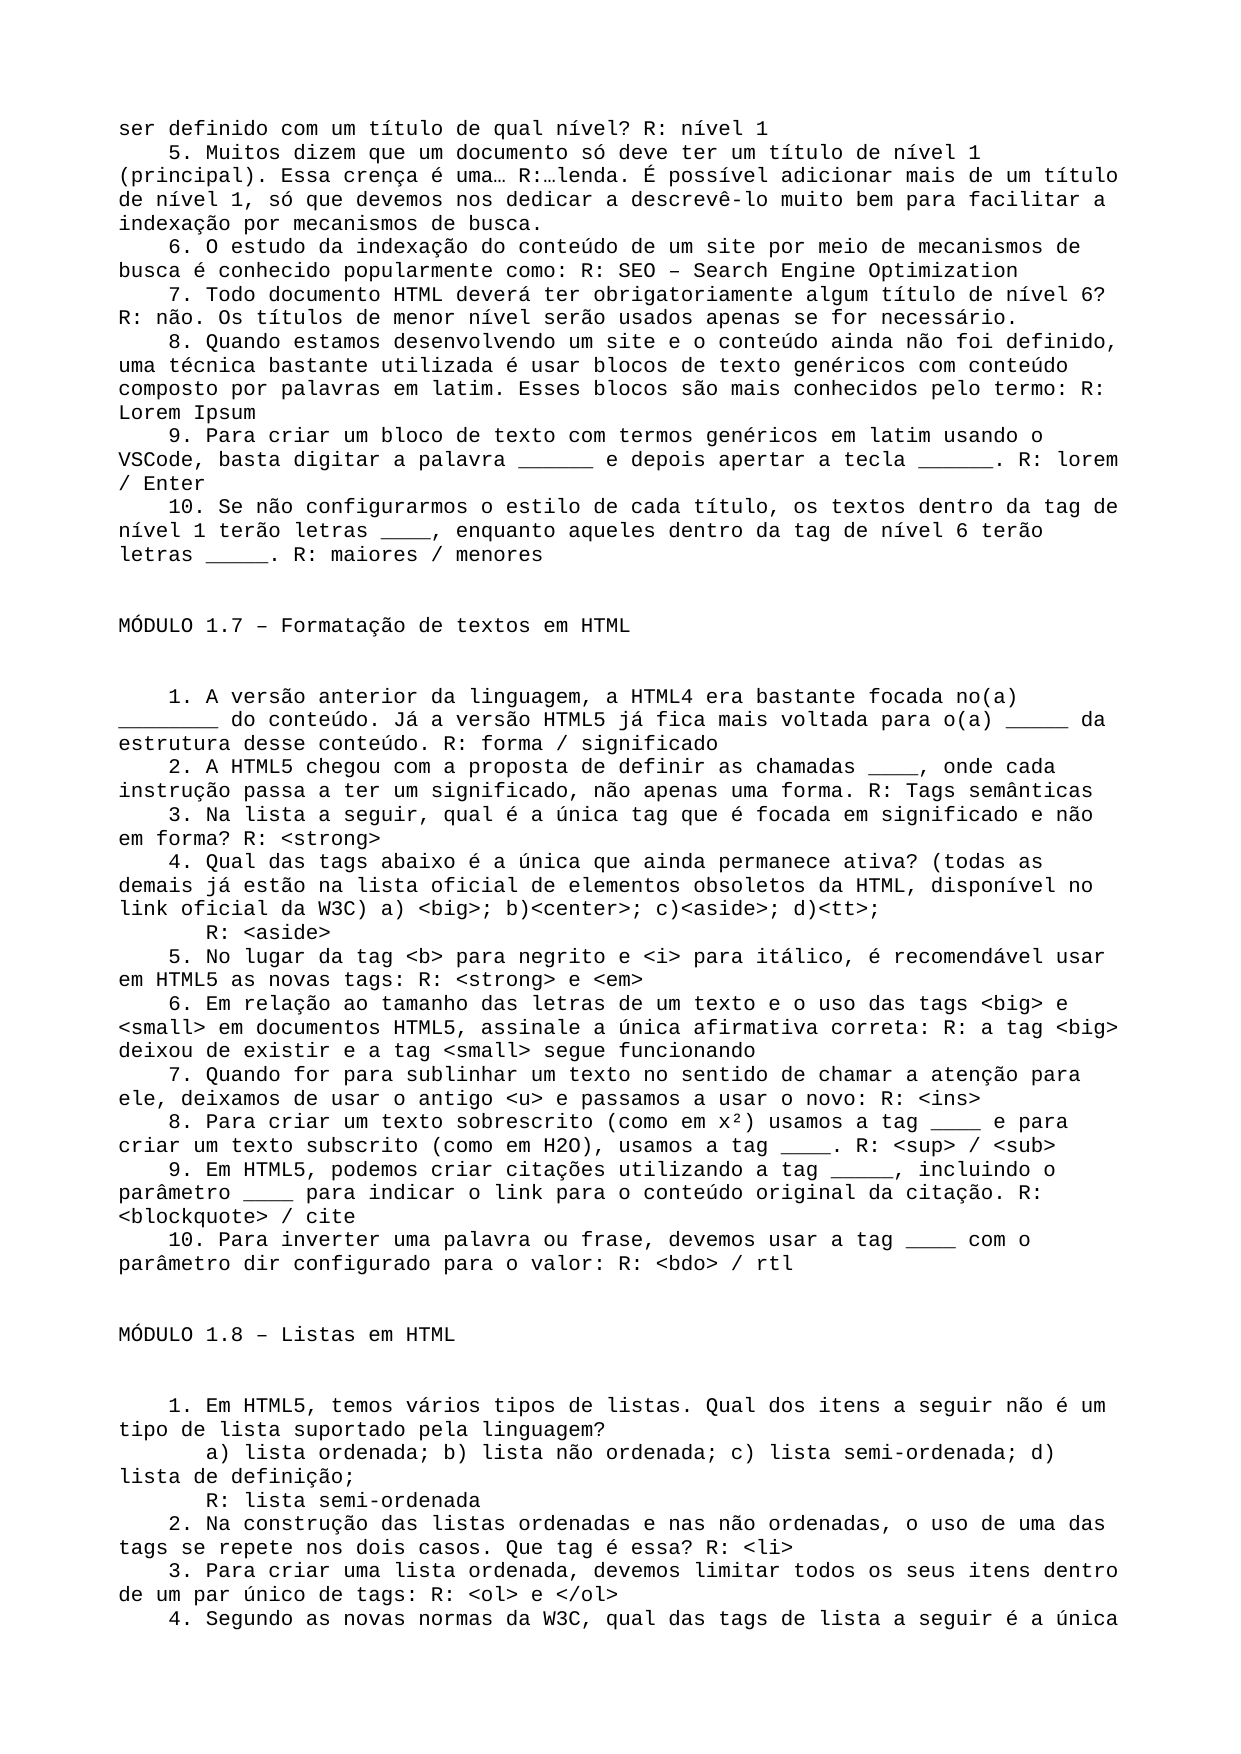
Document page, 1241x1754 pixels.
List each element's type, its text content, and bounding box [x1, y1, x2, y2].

text 1. A versão anterior da linguagem, a HTML4 era bastante focada no(a) ________ do conteúdo. Já a versão HTML5 já fica mais voltada para o(a) _____ da estrutura desse conteúdo. R: forma / significado [118, 686, 1122, 757]
text R: <aside> [118, 922, 1122, 946]
text 7. Quando for para sublinhar um texto no sentido de chamar a atenção para ele, deixamos de usar o antigo <u> e passamos a usar o novo: R: <ins> [118, 1064, 1122, 1111]
text ser definido com um título de qual nível? R: nível 1 [118, 118, 1122, 142]
text 10. Se não configurarmos o estilo de cada título, os textos dentro da tag de nível 1 terão letras ____, enquanto aqueles dentro da tag de nível 6 terão letras _____. R: maiores / menores [118, 496, 1122, 567]
text 3. Para criar uma lista ordenada, devemos limitar todos os seus itens dentro de um par único de tags: R: <ol> e </ol> [118, 1561, 1122, 1608]
text a) lista ordenada; b) lista não ordenada; c) lista semi-ordenada; d) lista de definição; [118, 1442, 1122, 1489]
text R: lista semi-ordenada [118, 1489, 1122, 1513]
text 8. Para criar um texto sobrescrito (como em x²) usamos a tag ____ e para criar um texto subscrito (como em H2O), usamos a tag ____. R: <sup> / <sub> [118, 1111, 1122, 1158]
text 9. Em HTML5, podemos criar citações utilizando a tag _____, incluindo o parâmetro ____ para indicar o link para o conteúdo original da citação. R: <blockquote> / cite [118, 1158, 1122, 1229]
text 2. Na construção das listas ordenadas e nas não ordenadas, o uso de uma das tags se repete nos dois casos. Que tag é essa? R: <li> [118, 1513, 1122, 1561]
text 1. Em HTML5, temos vários tipos de listas. Qual dos itens a seguir não é um tipo de lista suportado pela linguagem? [118, 1395, 1122, 1442]
text 3. Na lista a seguir, qual é a única tag que é focada em significado e não em forma? R: <strong> [118, 804, 1122, 851]
text MÓDULO 1.7 – Formatação de textos em HTML [118, 615, 1122, 638]
text 4. Qual das tags abaixo é a única que ainda permanece ativa? (todas as demais já estão na lista oficial de elementos obsoletos da HTML, disponível no link oficial da W3C) a) <big>; b)<center>; c)<aside>; d)<tt>; [118, 851, 1122, 922]
text 9. Para criar um bloco de texto com termos genéricos em latim usando o VSCode, basta digitar a palavra ______ e depois apertar a tecla ______. R: lorem / Enter [118, 426, 1122, 496]
text 6. O estudo da indexação do conteúdo de um site por meio de mecanismos de busca é conhecido popularmente como: R: SEO – Search Engine Optimization [118, 236, 1122, 284]
text 10. Para inverter uma palavra ou frase, devemos usar a tag ____ com o parâmetro dir configurado para o valor: R: <bdo> / rtl [118, 1229, 1122, 1277]
text 5. No lugar da tag <b> para negrito e <i> para itálico, é recomendável usar em HTML5 as novas tags: R: <strong> e <em> [118, 946, 1122, 993]
text 6. Em relação ao tamanho das letras de um texto e o uso das tags <big> e <small> em documentos HTML5, assinale a única afirmativa correta: R: a tag <big> deixou de existir e a tag <small> segue funcionando [118, 993, 1122, 1064]
text 4. Segundo as novas normas da W3C, qual das tags de lista a seguir é a única [118, 1608, 1122, 1631]
text 2. A HTML5 chegou com a proposta de definir as chamadas ____, onde cada instrução passa a ter um significado, não apenas uma forma. R: Tags semânticas [118, 757, 1122, 804]
text MÓDULO 1.8 – Listas em HTML [118, 1324, 1122, 1348]
text 7. Todo documento HTML deverá ter obrigatoriamente algum título de nível 6? R: não. Os títulos de menor nível serão usados apenas se for necessário. [118, 284, 1122, 331]
text 5. Muitos dizem que um documento só deve ter um título de nível 1 (principal). Essa crença é uma… R:…lenda. É possível adicionar mais de um título de nível 1, só que devemos nos dedicar a descrevê-lo muito bem para facilitar a indexação por mecanismos de busca. [118, 142, 1122, 236]
text 8. Quando estamos desenvolvendo um site e o conteúdo ainda não foi definido, uma técnica bastante utilizada é usar blocos de texto genéricos com conteúdo composto por palavras em latim. Esses blocos são mais conhecidos pelo termo: R: Lorem Ipsum [118, 331, 1122, 426]
